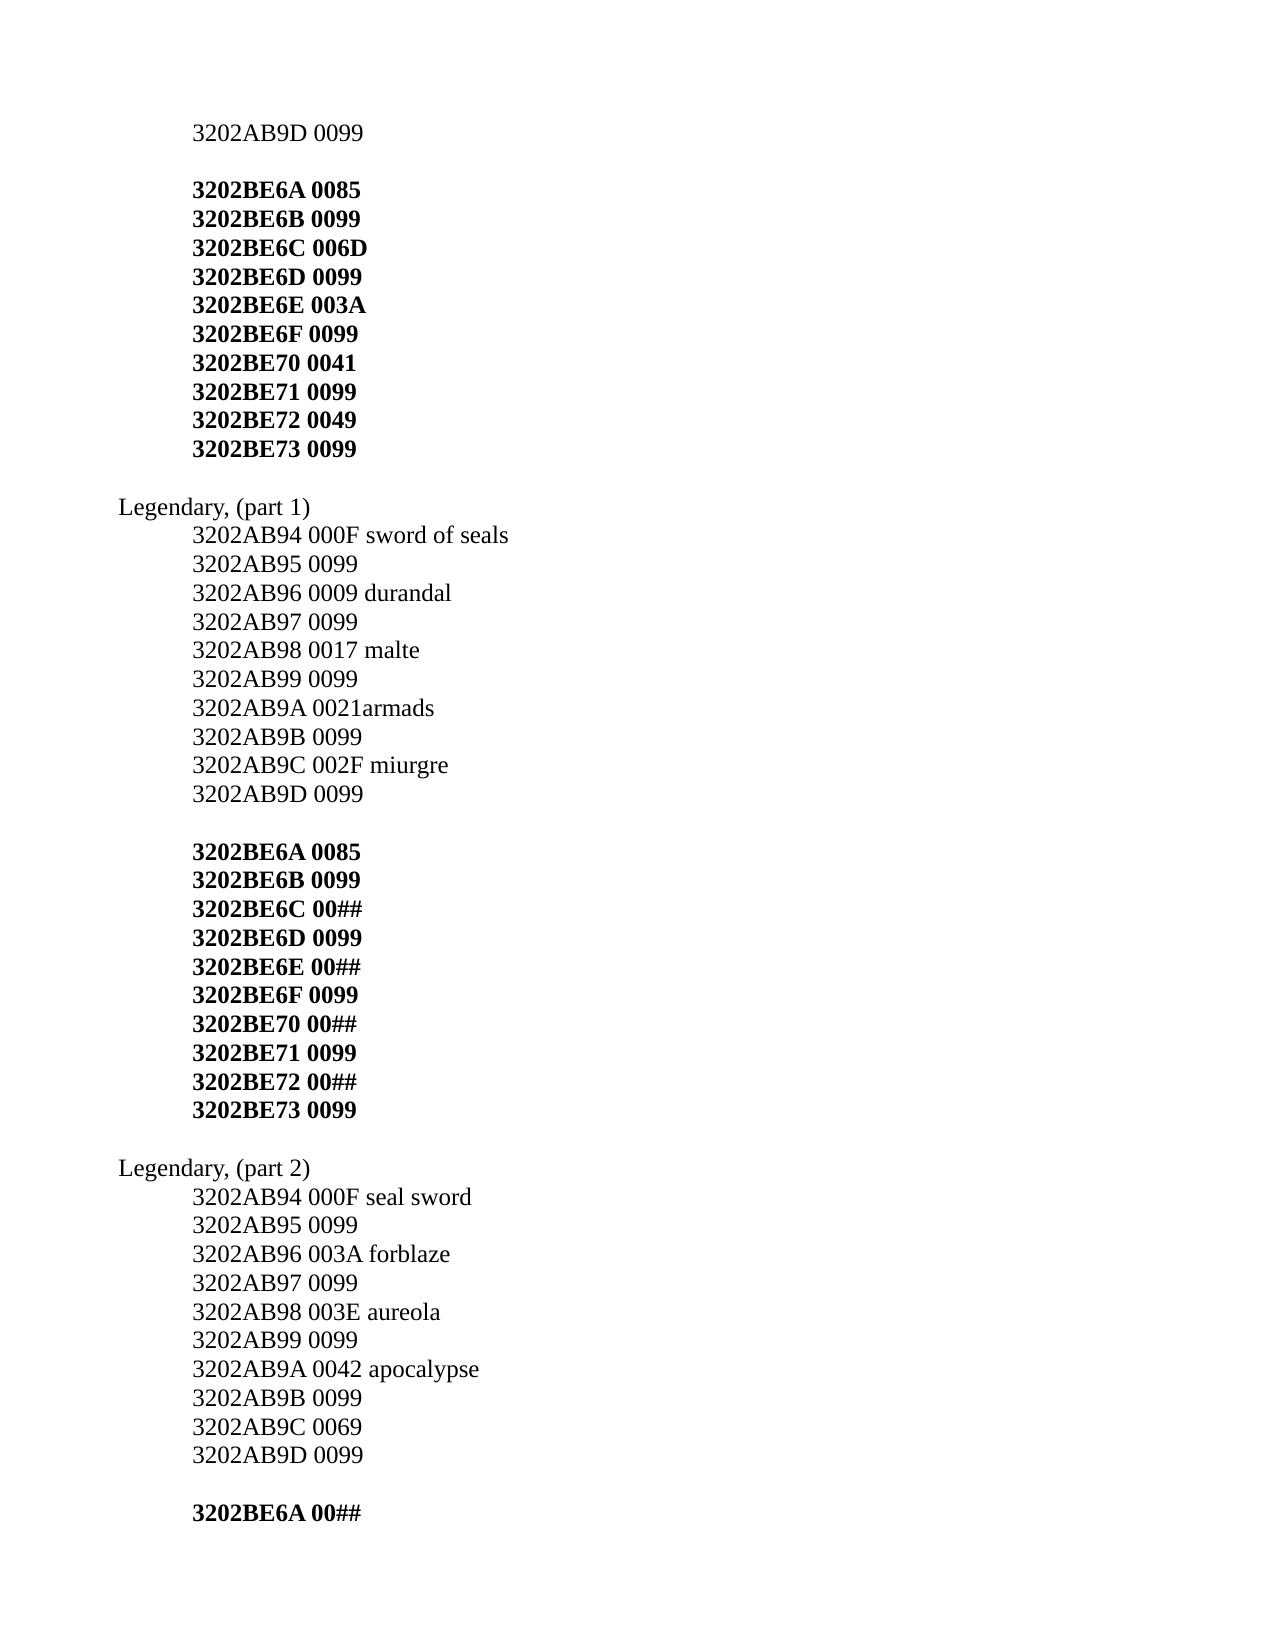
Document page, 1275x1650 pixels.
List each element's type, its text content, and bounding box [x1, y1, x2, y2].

text 3202BE71 0099 [192, 1038, 1157, 1067]
text 3202BE72 0049 [192, 406, 1157, 434]
text 3202BE6C 006D [192, 233, 1157, 262]
text 3202AB97 0099 [192, 1268, 1157, 1297]
text 3202BE71 0099 [192, 377, 1157, 406]
text 3202AB99 0099 [192, 1326, 1157, 1354]
text 3202AB9B 0099 [192, 722, 1157, 751]
text 3202BE6D 0099 [192, 923, 1157, 952]
text 3202BE6A 00## [192, 1498, 1157, 1527]
text 3202AB96 0009 durandal [192, 578, 1157, 607]
text 3202AB9B 0099 [192, 1383, 1157, 1412]
text 3202AB9A 0021armads [192, 693, 1157, 722]
text 3202BE6E 003A [192, 291, 1157, 319]
text 3202BE6B 0099 [192, 204, 1157, 233]
text 3202BE70 00## [192, 1009, 1157, 1038]
text 3202BE73 0099 [192, 434, 1157, 463]
text 3202AB9C 0069 [192, 1412, 1157, 1441]
text 3202AB98 003E aureola [192, 1297, 1157, 1326]
text 3202BE6A 0085 [192, 176, 1157, 204]
text 3202BE72 00## [192, 1067, 1157, 1096]
text 3202AB94 000F sword of seals [192, 521, 1157, 549]
text 3202BE6F 0099 [192, 981, 1157, 1009]
text 3202BE6C 00## [192, 894, 1157, 923]
text Legendary, (part 1) [118, 492, 1157, 521]
text 3202AB95 0099 [192, 549, 1157, 578]
text 3202AB9C 002F miurgre [192, 751, 1157, 779]
text 3202BE6D 0099 [192, 262, 1157, 291]
text 3202AB96 003A forblaze [192, 1239, 1157, 1268]
text Legendary, (part 2) [118, 1153, 1157, 1182]
text 3202AB9A 0042 apocalypse [192, 1354, 1157, 1383]
text 3202AB95 0099 [192, 1211, 1157, 1239]
text 3202AB9D 0099 [192, 1441, 1157, 1469]
text 3202BE70 0041 [192, 348, 1157, 377]
text 3202AB9D 0099 [192, 118, 1157, 147]
text 3202AB94 000F seal sword [192, 1182, 1157, 1211]
text 3202AB97 0099 [192, 607, 1157, 636]
text 3202AB99 0099 [192, 664, 1157, 693]
text 3202BE6E 00## [192, 952, 1157, 981]
text 3202BE6B 0099 [192, 866, 1157, 894]
text 3202BE73 0099 [192, 1096, 1157, 1124]
text 3202AB98 0017 malte [192, 636, 1157, 664]
text 3202BE6F 0099 [192, 319, 1157, 348]
text 3202BE6A 0085 [192, 837, 1157, 866]
text 3202AB9D 0099 [192, 779, 1157, 808]
